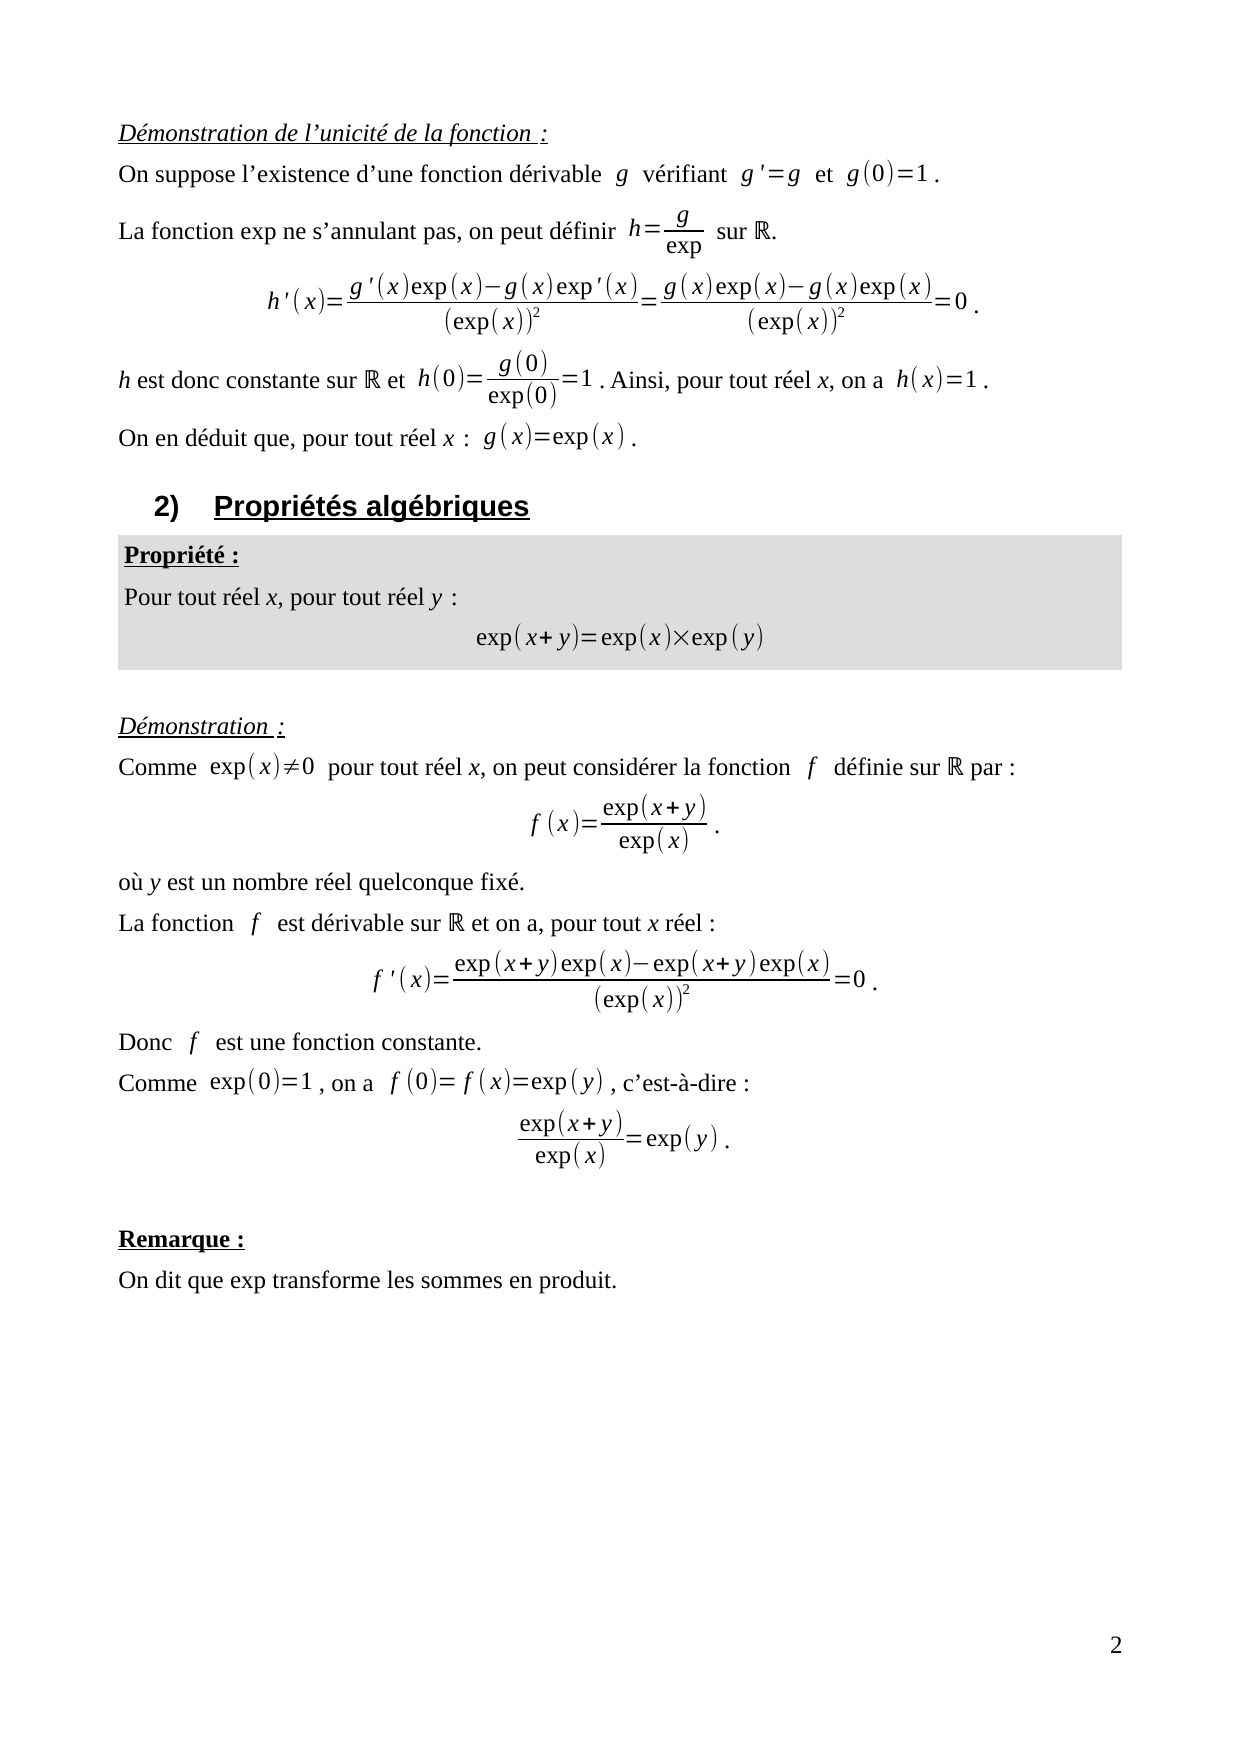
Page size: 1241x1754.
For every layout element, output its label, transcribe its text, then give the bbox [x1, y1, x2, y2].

text Remarque : [118, 1224, 1122, 1253]
text On suppose l’existence d’une fonction dérivable vérifiant et . [118, 159, 1122, 188]
text Comme pour tout réel x, on peut considérer la fonction définie sur ℝ par : [118, 752, 1122, 781]
table_header Propriété : Pour tout réel x, pour tout réel y : [118, 535, 1122, 670]
text où y est un nombre réel quelconque fixé. [118, 867, 1122, 896]
text Démonstration de l’unicité de la fonction : [118, 118, 1122, 147]
text . [118, 272, 1122, 337]
text On dit que exp transforme les sommes en produit. [118, 1265, 1122, 1294]
text . [118, 794, 1122, 855]
subtitle Propriétés algébriques [153, 489, 1122, 522]
text Démonstration : [118, 711, 1122, 740]
text La fonction exp ne s’annulant pas, on peut définir sur ℝ. [118, 201, 1122, 260]
text . [118, 1109, 1122, 1170]
text h est donc constante sur ℝ et . Ainsi, pour tout réel x, on a . [118, 349, 1122, 410]
text Donc est une fonction constante. [118, 1027, 1122, 1055]
text . [118, 950, 1122, 1014]
text On en déduit que, pour tout réel x : . [118, 423, 1122, 451]
text Comme , on a , c’est-à-dire : [118, 1068, 1122, 1097]
text La fonction est dérivable sur ℝ et on a, pour tout x réel : [118, 908, 1122, 937]
